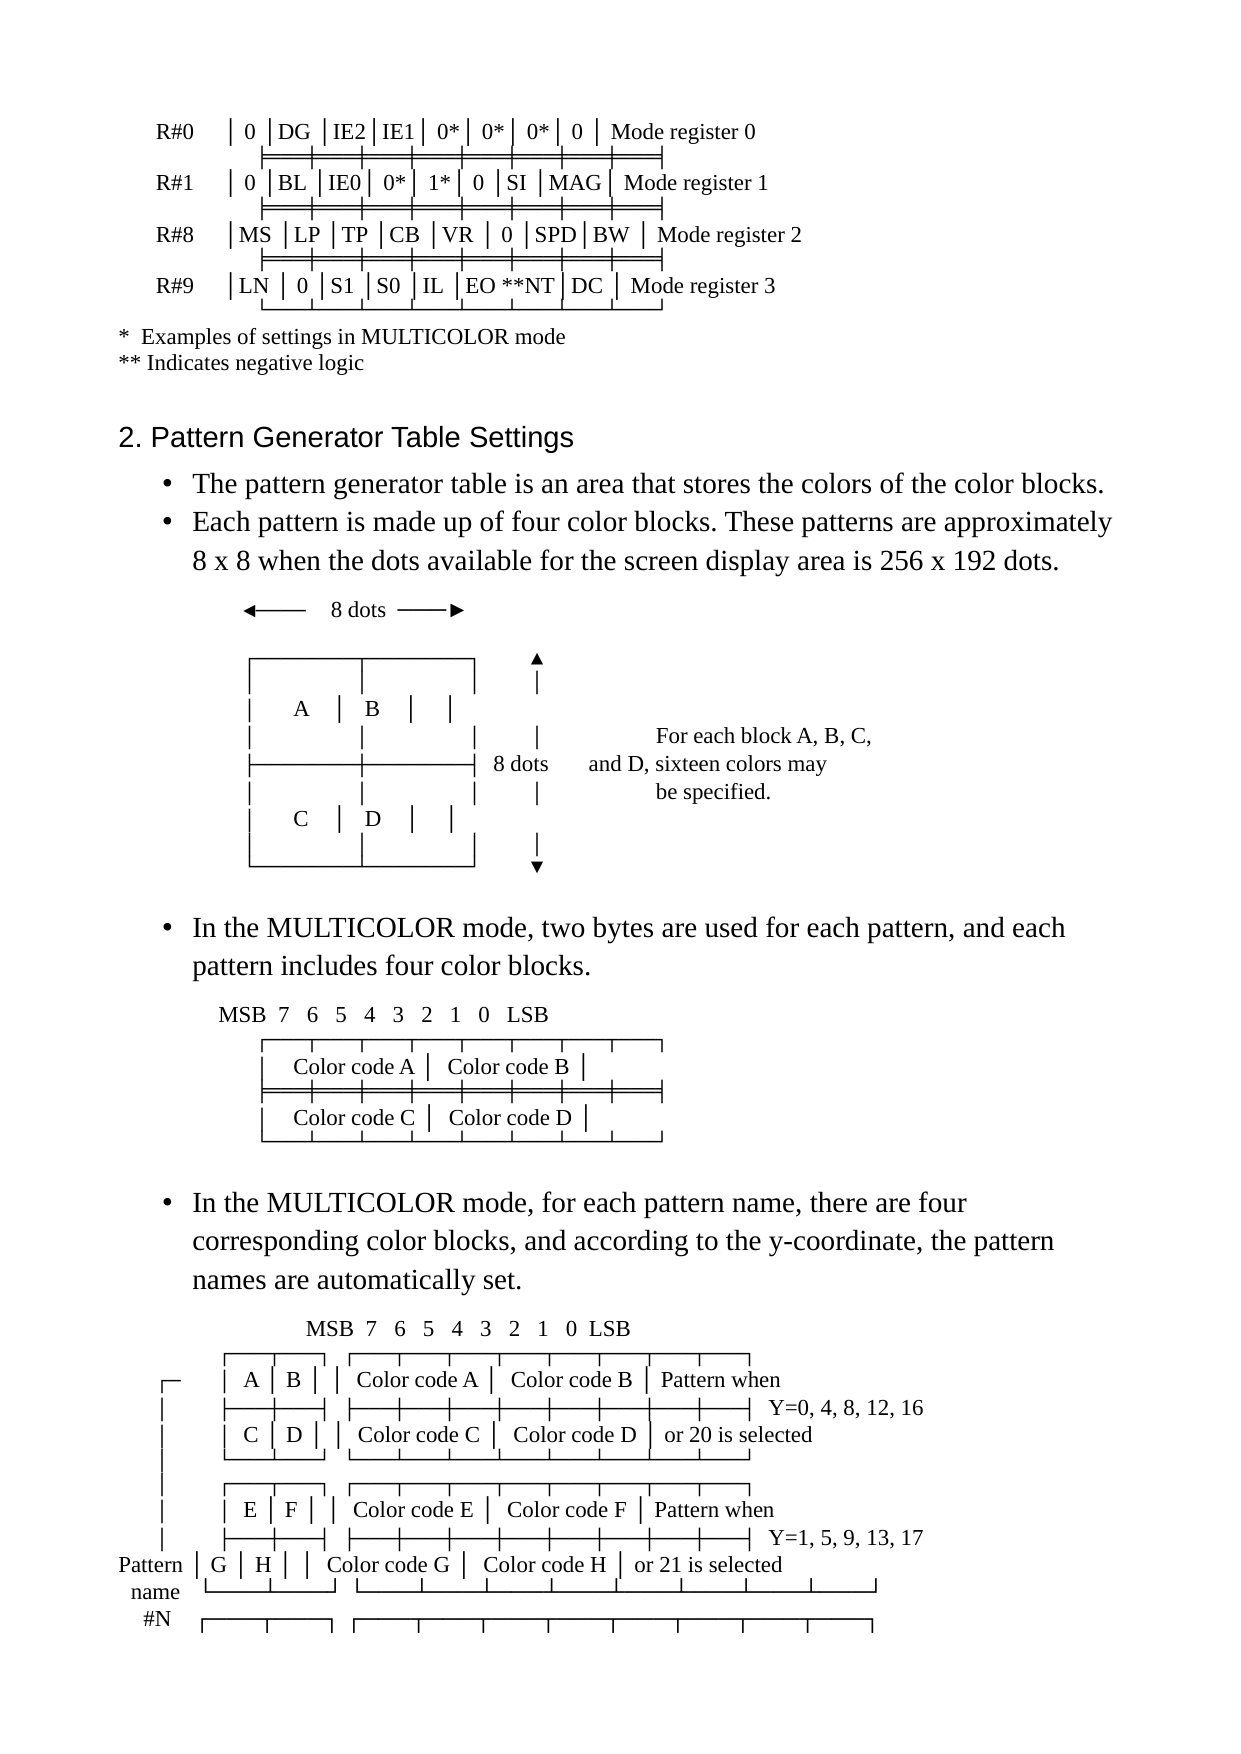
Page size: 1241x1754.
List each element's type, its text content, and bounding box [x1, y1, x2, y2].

text │ ├───┼───┤ ├───┼───┼───┼───┼───┼───┼───┼───┤ Y=1, 5, 9, 13, 17 [118, 1524, 1122, 1552]
text R#9 │LN │ 0 │S1 │S0 │IL │EO **NT│DC │ Mode register 3 [415, 272, 456, 299]
text │ │ │ │ be specified. [118, 778, 1122, 805]
text ╞═══╪═══╪═══╪═══╪═══╪═══╪═══╪═══╡ [118, 1080, 1122, 1104]
text ┌─ │ A │ B │ │ Color code A │ Color code B │ Pattern when [118, 1366, 271, 1394]
text │ │ E │ F │ │ Color code E │ Color code F │ Pattern when [334, 1496, 486, 1524]
text Pattern │ G │ H │ │ Color code G │ Color code H │ or 21 is selected [621, 1552, 1122, 1578]
text │ A │ B │ │ [411, 695, 449, 722]
text R#0 │ 0 │DG │IE2│IE1│ 0*│ 0*│ 0*│ 0 │ Mode register 0 [270, 118, 323, 146]
text Pattern │ G │ H │ │ Color code G │ Color code H │ or 21 is selected [308, 1552, 462, 1578]
text #N ┌───┬───┐ ┌───┬───┬───┬───┬───┬───┬───┬───┐ [118, 1606, 1122, 1633]
text Pattern │ G │ H │ │ Color code G │ Color code H │ or 21 is selected [118, 1552, 195, 1578]
text │ C │ D │ │ [340, 805, 411, 833]
text R#1 │ 0 │BL │IE0│ 0*│ 1*│ 0 │SI │MAG│ Mode register 1 [541, 169, 609, 197]
text R#8 │MS │LP │TP │CB │VR │ 0 │SPD│BW │ Mode register 2 [334, 221, 380, 248]
text R#1 │ 0 │BL │IE0│ 0*│ 1*│ 0 │SI │MAG│ Mode register 1 [611, 169, 1122, 197]
text ┌────────┬────────┐ ▲ [118, 648, 1122, 671]
text Pattern │ G │ H │ │ Color code G │ Color code H │ or 21 is selected [464, 1552, 619, 1578]
text R#8 │MS │LP │TP │CB │VR │ 0 │SPD│BW │ Mode register 2 [527, 221, 583, 248]
text │ │ E │ F │ │ Color code E │ Color code F │ Pattern when [488, 1496, 639, 1524]
text │ C │ D │ │ [452, 805, 1122, 833]
text R#9 │LN │ 0 │S1 │S0 │IL │EO **NT│DC │ Mode register 3 [323, 272, 367, 299]
text │ │ │ │ [475, 833, 1122, 857]
text │ C │ D │ │ [413, 805, 450, 833]
text │ ├───┼───┤ ├───┼───┼───┼───┼───┼───┼───┼───┤ Y=0, 4, 8, 12, 16 [118, 1394, 1122, 1421]
text │ │ │ │ [118, 671, 1122, 695]
text MSB 7 6 5 4 3 2 1 0 LSB [118, 1001, 1122, 1029]
text R#8 │MS │LP │TP │CB │VR │ 0 │SPD│BW │ Mode register 2 [231, 221, 284, 248]
text │ │ │ │ [362, 833, 474, 857]
text ╞═══╪═══╪═══╪═══╪═══╪═══╪═══╪═══╡ [118, 248, 1122, 272]
text R#9 │LN │ 0 │S1 │S0 │IL │EO **NT│DC │ Mode register 3 [458, 272, 561, 299]
list In the MULTICOLOR mode, for each pattern name, there are four corresponding color blocks, and according to the y-coordinate, the pattern names are automatically set. [162, 1185, 1122, 1295]
text R#0 │ 0 │DG │IE2│IE1│ 0*│ 0*│ 0*│ 0 │ Mode register 0 [424, 118, 467, 146]
text R#0 │ 0 │DG │IE2│IE1│ 0*│ 0*│ 0*│ 0 │ Mode register 0 [597, 118, 1122, 146]
text R#9 │LN │ 0 │S1 │S0 │IL │EO **NT│DC │ Mode register 3 [617, 272, 1122, 299]
text ┌───┬───┬───┬───┬───┬───┬───┬───┐ [118, 1029, 1122, 1053]
text ├────────┼────────┤ 8 dots and D, sixteen colors may [118, 750, 1122, 778]
text R#0 │ 0 │DG │IE2│IE1│ 0*│ 0*│ 0*│ 0 │ Mode register 0 [325, 118, 373, 146]
text R#9 │LN │ 0 │S1 │S0 │IL │EO **NT│DC │ Mode register 3 [231, 272, 282, 299]
text R#8 │MS │LP │TP │CB │VR │ 0 │SPD│BW │ Mode register 2 [434, 221, 486, 248]
text ╞═══╪═══╪═══╪═══╪═══╪═══╪═══╪═══╡ [118, 197, 1122, 221]
text R#9 │LN │ 0 │S1 │S0 │IL │EO **NT│DC │ Mode register 3 [369, 272, 413, 299]
list Each pattern is made up of four color blocks. These patterns are approximately 8 x 8 when the dots available for the screen display area is 256 x 192 dots. [162, 504, 1122, 577]
text └───┴───┴───┴───┴───┴───┴───┴───┘ [118, 1132, 1122, 1155]
text │ │ C │ D │ │ Color code C │ Color code D │ or 20 is selected [494, 1421, 649, 1449]
text R#1 │ 0 │BL │IE0│ 0*│ 1*│ 0 │SI │MAG│ Mode register 1 [270, 169, 318, 197]
text R#1 │ 0 │BL │IE0│ 0*│ 1*│ 0 │SI │MAG│ Mode register 1 [118, 169, 229, 197]
text ┌─ │ A │ B │ │ Color code A │ Color code B │ Pattern when [492, 1366, 645, 1394]
text │ Color code A │ Color code B │ [118, 1053, 426, 1080]
text │ ┌───┬───┐ ┌───┬───┬───┬───┬───┬───┬───┬───┐ [118, 1473, 161, 1496]
text R#1 │ 0 │BL │IE0│ 0*│ 1*│ 0 │SI │MAG│ Mode register 1 [320, 169, 368, 197]
text ┌─ │ A │ B │ │ Color code A │ Color code B │ Pattern when [647, 1366, 1122, 1394]
text R#8 │MS │LP │TP │CB │VR │ 0 │SPD│BW │ Mode register 2 [286, 221, 332, 248]
text │ C │ D │ │ [118, 805, 338, 833]
text ┌─ │ A │ B │ │ Color code A │ Color code B │ Pattern when [338, 1366, 490, 1394]
text R#1 │ 0 │BL │IE0│ 0*│ 1*│ 0 │SI │MAG│ Mode register 1 [370, 169, 413, 197]
text ◄──── 8 dots ───► [118, 596, 1122, 624]
text │ │ C │ D │ │ Color code C │ Color code D │ or 20 is selected [339, 1421, 492, 1449]
text │ Color code A │ Color code B │ [428, 1053, 582, 1080]
subtitle 2. Pattern Generator Table Settings [118, 420, 1122, 453]
text │ ┌───┬───┐ ┌───┬───┬───┬───┬───┬───┬───┬───┐ [162, 1473, 1122, 1496]
text │ │ │ │ For each block A, B, C, [118, 722, 1122, 750]
text │ │ C │ D │ │ Color code C │ Color code D │ or 20 is selected [118, 1421, 271, 1449]
text ╞═══╪═══╪═══╪═══╪═══╪═══╪═══╪═══╡ [662, 146, 1122, 169]
text │ A │ B │ │ [451, 695, 1122, 722]
text R#8 │MS │LP │TP │CB │VR │ 0 │SPD│BW │ Mode register 2 [382, 221, 432, 248]
text R#0 │ 0 │DG │IE2│IE1│ 0*│ 0*│ 0*│ 0 │ Mode register 0 [513, 118, 556, 146]
list In the MULTICOLOR mode, two bytes are used for each pattern, and each pattern includes four color blocks. [162, 910, 1122, 982]
text │ A │ B │ │ [340, 695, 409, 722]
text │ │ │ │ [118, 833, 249, 857]
text └────────┴────────┘ ▼ [118, 857, 1122, 880]
list The pattern generator table is an area that stores the colors of the color blocks. [162, 466, 1122, 499]
text R#9 │LN │ 0 │S1 │S0 │IL │EO **NT│DC │ Mode register 3 [118, 272, 229, 299]
text │ Color code C │ Color code D │ [430, 1104, 584, 1132]
text │ └───┴───┘ └───┴───┴───┴───┴───┴───┴───┴───┘ [118, 1449, 1122, 1473]
text R#8 │MS │LP │TP │CB │VR │ 0 │SPD│BW │ Mode register 2 [585, 221, 642, 248]
text │ A │ B │ │ [118, 695, 338, 722]
text R#1 │ 0 │BL │IE0│ 0*│ 1*│ 0 │SI │MAG│ Mode register 1 [415, 169, 458, 197]
text │ │ C │ D │ │ Color code C │ Color code D │ or 20 is selected [651, 1421, 1122, 1449]
text R#0 │ 0 │DG │IE2│IE1│ 0*│ 0*│ 0*│ 0 │ Mode register 0 [375, 118, 422, 146]
text │ Color code C │ Color code D │ [118, 1104, 428, 1132]
text │ Color code A │ Color code B │ [584, 1053, 1122, 1080]
text ╞═══╪═══╪═══╪═══╪═══╪═══╪═══╪═══╡ [118, 146, 261, 169]
text MSB 7 6 5 4 3 2 1 0 LSB [118, 1315, 1122, 1343]
text ** Indicates negative logic [118, 349, 1122, 376]
text ┌───┬───┐ ┌───┬───┬───┬───┬───┬───┬───┬───┐ [118, 1343, 1122, 1366]
text R#0 │ 0 │DG │IE2│IE1│ 0*│ 0*│ 0*│ 0 │ Mode register 0 [469, 118, 511, 146]
text R#8 │MS │LP │TP │CB │VR │ 0 │SPD│BW │ Mode register 2 [118, 221, 229, 248]
text └───┴───┴───┴───┴───┴───┴───┴───┘ [118, 299, 1122, 323]
text R#1 │ 0 │BL │IE0│ 0*│ 1*│ 0 │SI │MAG│ Mode register 1 [499, 169, 539, 197]
text * Examples of settings in MULTICOLOR mode [118, 323, 1122, 349]
text │ Color code C │ Color code D │ [586, 1104, 1122, 1132]
text R#8 │MS │LP │TP │CB │VR │ 0 │SPD│BW │ Mode register 2 [644, 221, 1122, 248]
text R#0 │ 0 │DG │IE2│IE1│ 0*│ 0*│ 0*│ 0 │ Mode register 0 [118, 118, 229, 146]
text │ │ E │ F │ │ Color code E │ Color code F │ Pattern when [641, 1496, 1122, 1524]
text ┌─ │ A │ B │ │ Color code A │ Color code B │ Pattern when [273, 1366, 314, 1394]
text name └───┴───┘ └───┴───┴───┴───┴───┴───┴───┴───┘ [118, 1578, 1122, 1606]
text │ │ │ │ [250, 833, 361, 857]
text │ │ E │ F │ │ Color code E │ Color code F │ Pattern when [118, 1496, 269, 1524]
text R#9 │LN │ 0 │S1 │S0 │IL │EO **NT│DC │ Mode register 3 [563, 272, 615, 299]
